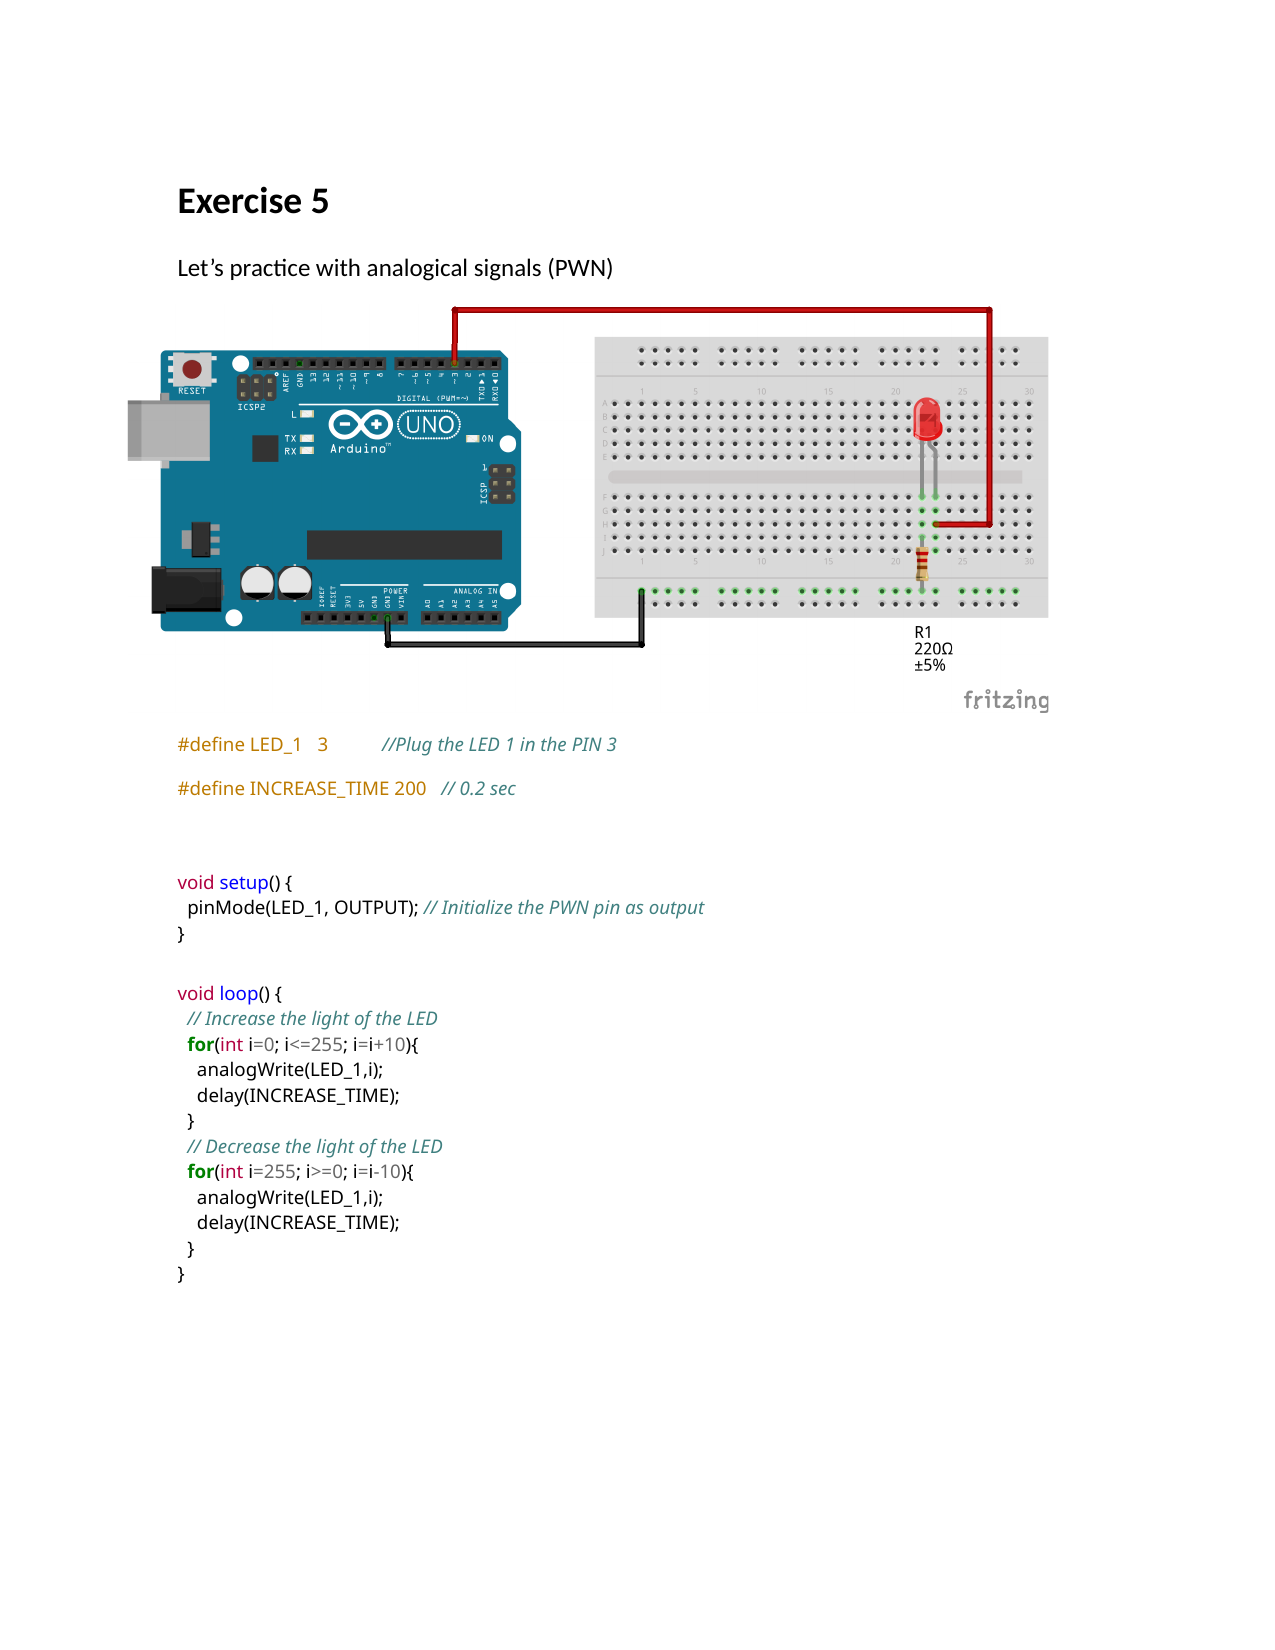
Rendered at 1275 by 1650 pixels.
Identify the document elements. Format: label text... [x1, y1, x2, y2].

text } [177, 1261, 1098, 1286]
text // Increase the light of the LED [177, 1005, 1098, 1031]
text delay(INCREASE_TIME); [177, 1209, 1098, 1235]
text void loop() { [177, 980, 1098, 1005]
text } [177, 920, 1098, 946]
text analogWrite(LED_1,i); [177, 1184, 1098, 1209]
text // Decrease the light of the LED [177, 1133, 1098, 1158]
text delay(INCREASE_TIME); [177, 1082, 1098, 1107]
text Let’s practice with analogical signals (PWN) [177, 252, 1098, 282]
text } [177, 1235, 1098, 1261]
subtitle Exercise 5 [177, 177, 1098, 223]
text #define LED_1 3 //Plug the LED 1 in the PIN 3 [177, 301, 1098, 757]
text #define INCREASE_TIME 200 // 0.2 sec [177, 776, 1098, 801]
text void setup() { [177, 869, 1098, 895]
picture [127, 304, 1049, 713]
text pinMode(LED_1, OUTPUT); // Initialize the PWN pin as output [177, 895, 1098, 920]
text for(int i=0; i<=255; i=i+10){ [177, 1031, 1098, 1056]
text for(int i=255; i>=0; i=i-10){ [177, 1158, 1098, 1184]
text analogWrite(LED_1,i); [177, 1056, 1098, 1082]
text } [177, 1107, 1098, 1133]
